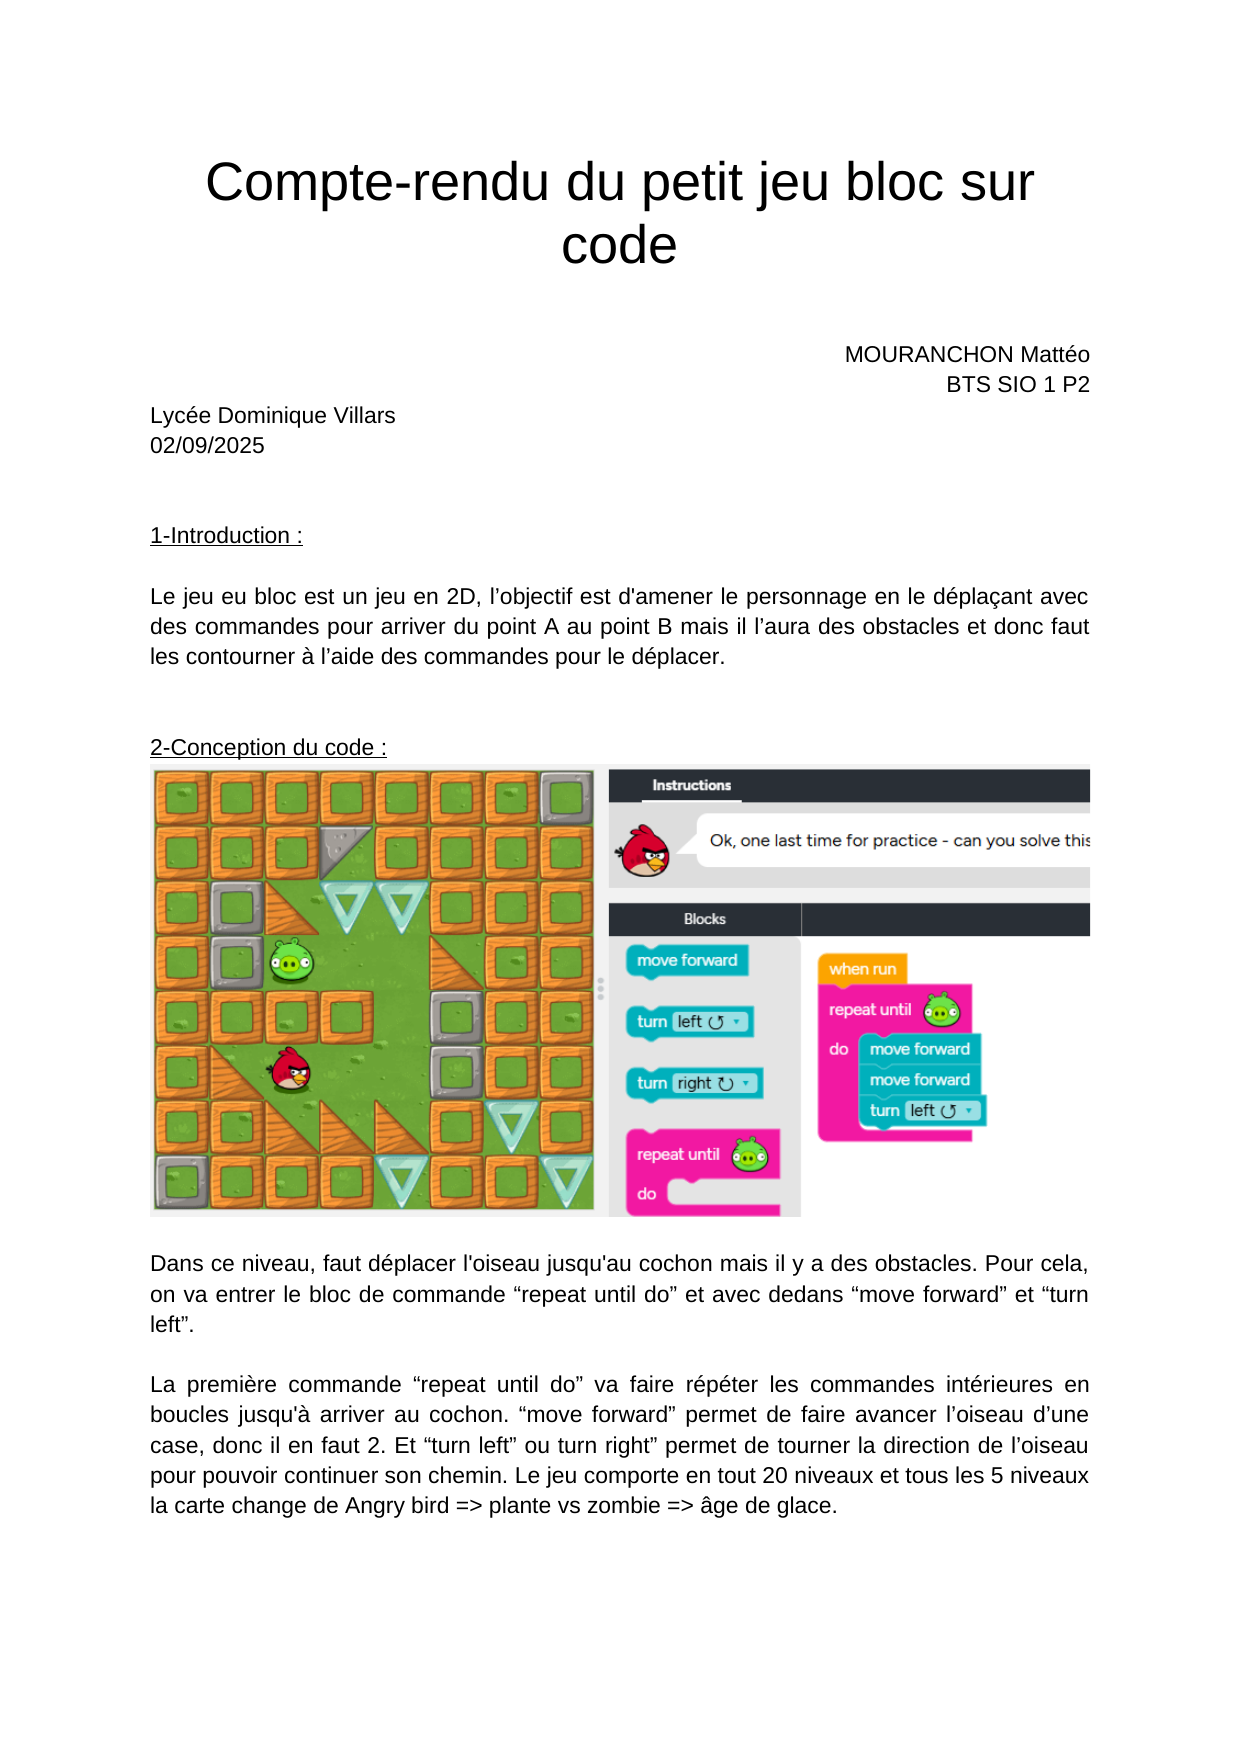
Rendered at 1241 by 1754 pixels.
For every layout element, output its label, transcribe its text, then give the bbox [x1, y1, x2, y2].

text La première commande “repeat until do” va faire répéter les commandes intérieures en boucles jusqu'à arriver au cochon. “move forward” permet de faire avancer l’oiseau d’une case, donc il en faut 2. Et “turn left” ou turn right” permet de tourner la direction de l’oiseau pour pouvoir continuer son chemin. Le jeu comporte en tout 20 niveaux et tous les 5 niveaux la carte change de Angry bird => plante vs zombie => âge de glace. [150, 1371, 1090, 1518]
text Dans ce niveau, faut déplacer l'oiseau jusqu'au cochon mais il y a des obstacles. Pour cela, on va entrer le bloc de commande “repeat until do” et avec dedans “move forward” et “turn left”. [150, 1250, 1090, 1337]
text 02/09/2025 [150, 432, 1090, 458]
text MOURANCHON Mattéo [150, 341, 1090, 368]
text Le jeu eu bloc est un jeu en 2D, l’objectif est d'amener le personnage en le déplaçant avec des commandes pour arriver du point A au point B mais il l’aura des obstacles et donc faut les contourner à l’aide des commandes pour le déplacer. [150, 583, 1090, 670]
text BTS SIO 1 P2 [150, 371, 1090, 398]
text Compte-rendu du petit jeu bloc sur code [150, 150, 1090, 274]
text 1-Introduction : [150, 522, 1090, 549]
text Lycée Dominique Villars [150, 402, 1090, 428]
text 2-Conception du code : [150, 734, 1090, 760]
